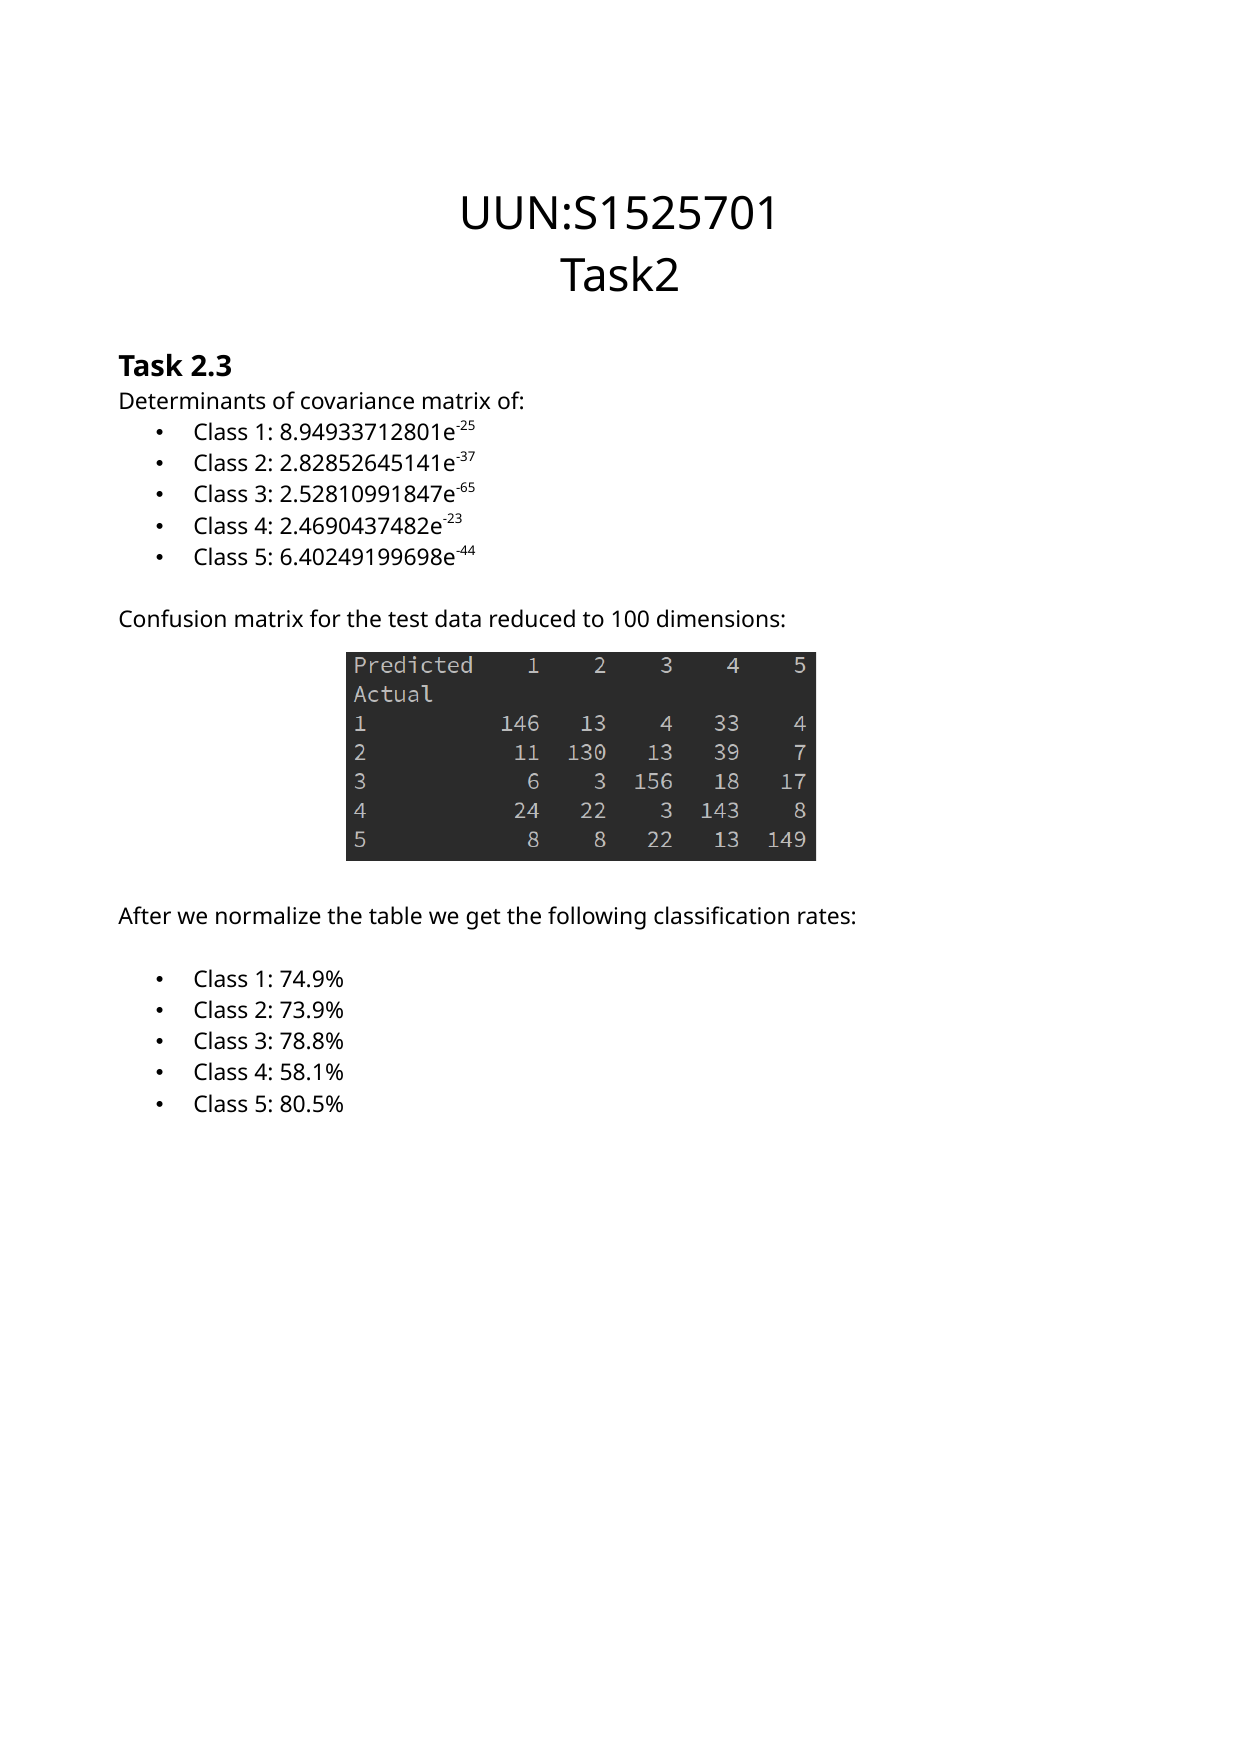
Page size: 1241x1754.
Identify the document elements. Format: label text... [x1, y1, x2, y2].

list Class 2: 2.82852645141e-37 [156, 447, 1122, 478]
list Class 2: 73.9% [156, 994, 1122, 1025]
picture [346, 652, 817, 861]
list Class 5: 80.5% [156, 1087, 1122, 1119]
text After we normalize the table we get the following classification rates: [118, 900, 1122, 931]
text Determinants of covariance matrix of: [118, 385, 1122, 416]
list Class 3: 78.8% [156, 1025, 1122, 1056]
text UUN:S1525701 [118, 181, 1122, 243]
list Class 4: 58.1% [156, 1056, 1122, 1087]
list Class 1: 8.94933712801e-25 [156, 416, 1122, 447]
list Class 4: 2.4690437482e-23 [156, 510, 1122, 541]
list Class 1: 74.9% [156, 962, 1122, 994]
list Class 3: 2.52810991847e-65 [156, 478, 1122, 510]
text Task 2.3 [118, 345, 1122, 385]
text Task2 [118, 243, 1122, 305]
list Class 5: 6.40249199698e-44 [156, 541, 1122, 572]
text Confusion matrix for the test data reduced to 100 dimensions: [118, 603, 1122, 635]
